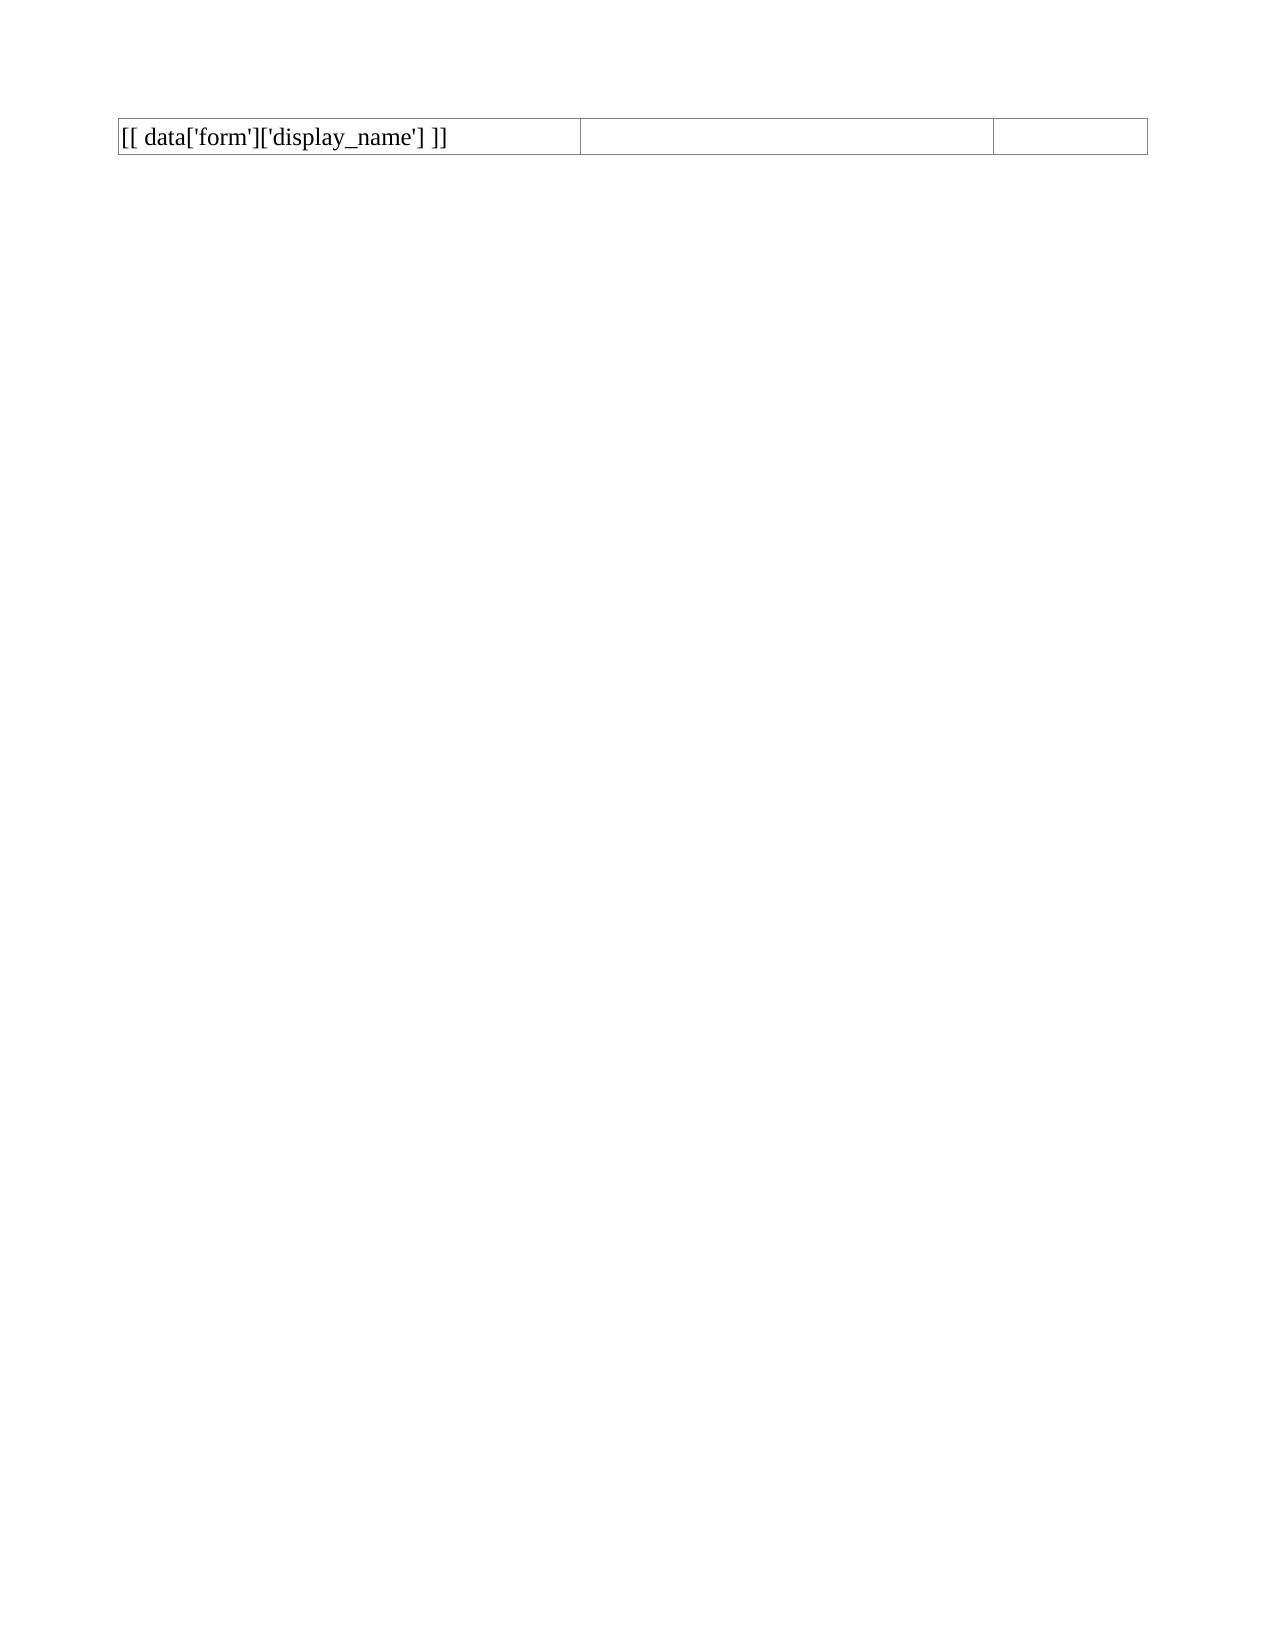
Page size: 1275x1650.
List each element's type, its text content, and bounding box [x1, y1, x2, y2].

table_cell [581, 119, 993, 154]
table_cell [994, 119, 1147, 154]
table_cell [[ data['form']['display_name'] ]] [119, 119, 580, 154]
